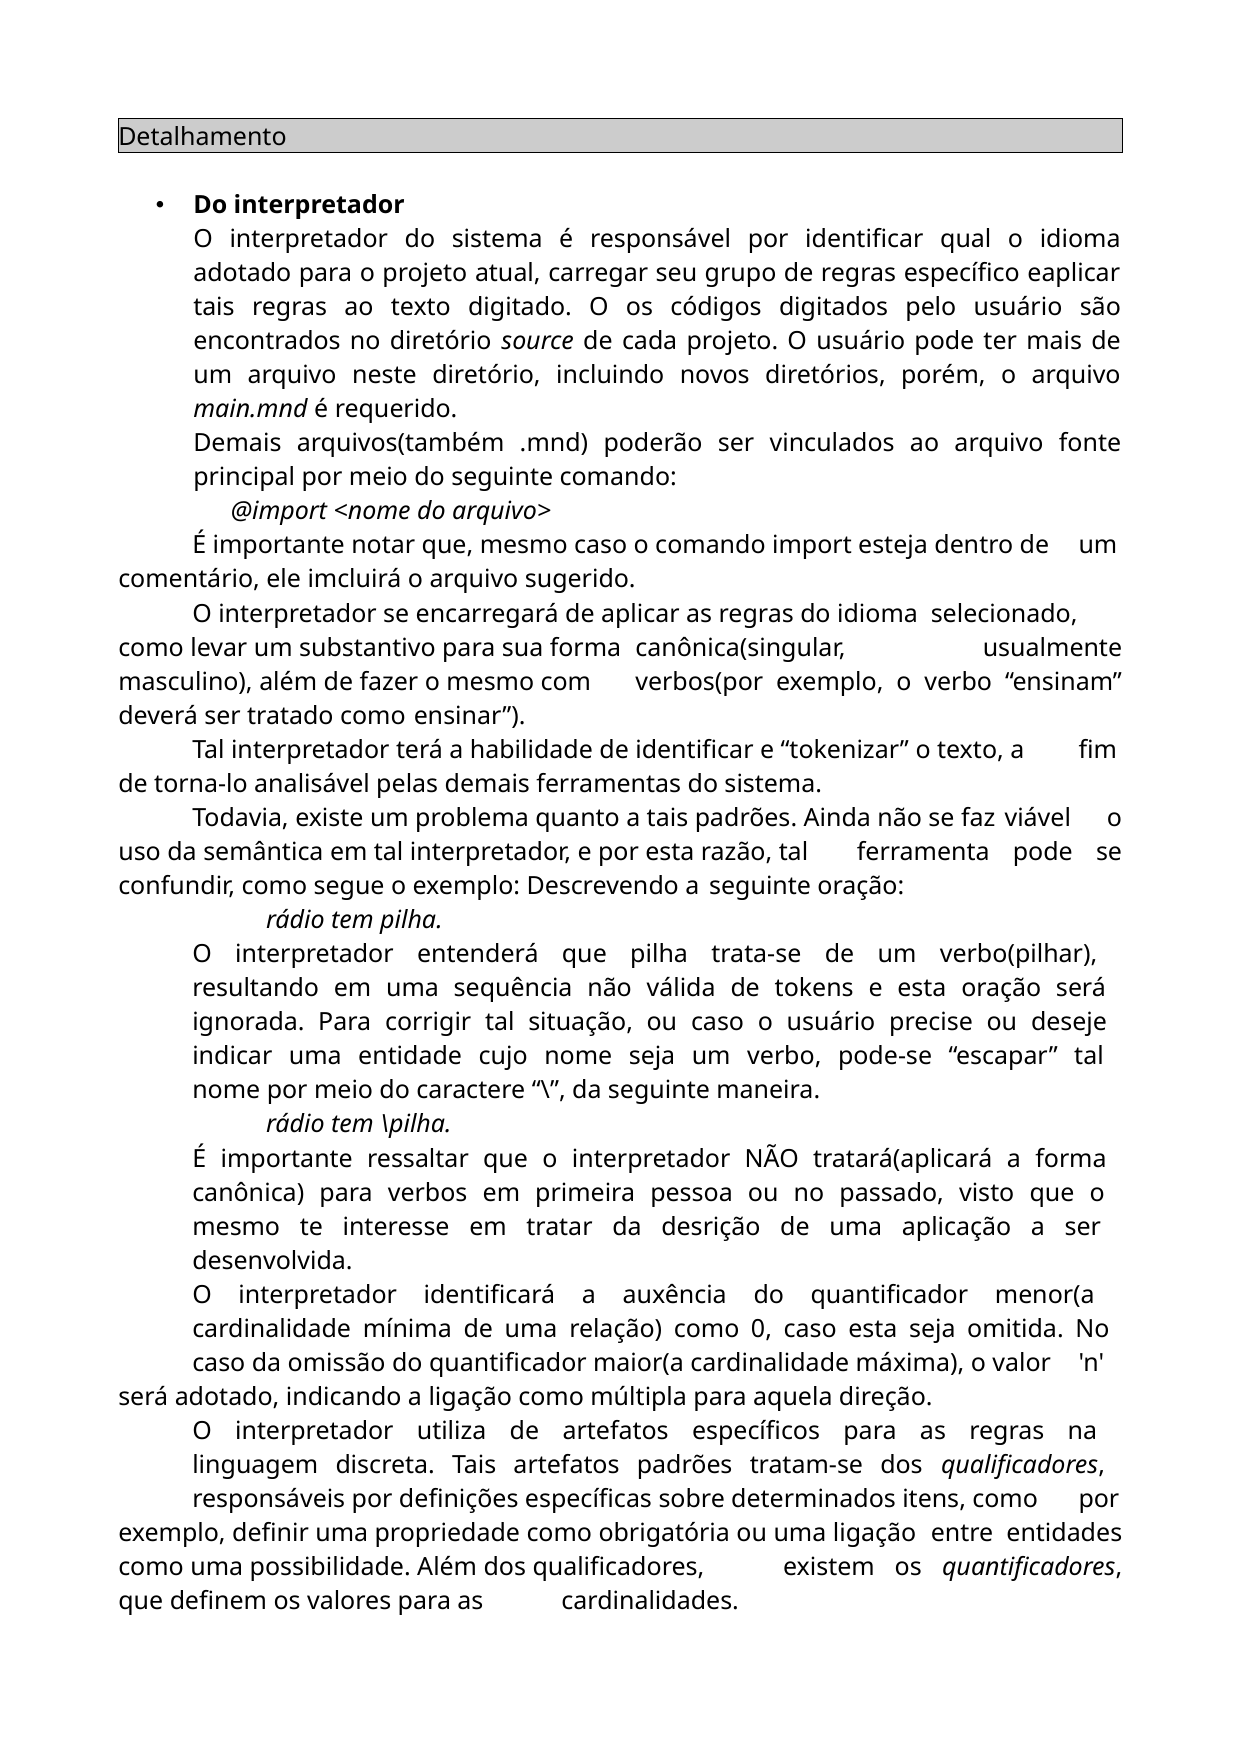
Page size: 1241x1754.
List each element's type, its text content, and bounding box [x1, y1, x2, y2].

text rádio tem \pilha. [118, 1106, 1122, 1140]
text rádio tem pilha. [118, 902, 1122, 936]
text Tal interpretador terá a habilidade de identificar e “tokenizar” o texto, a fim de torna-lo analisável pelas demais ferramentas do sistema. [118, 731, 1122, 799]
text O interpretador entenderá que pilha trata-se de um verbo(pilhar), resultando em uma sequência não válida de tokens e esta oração será ignorada. Para corrigir tal situação, ou caso o usuário precise ou deseje indicar uma entidade cujo nome seja um verbo, pode-se “escapar” tal nome por meio do caractere “\”, da seguinte maneira. [118, 936, 1122, 1106]
list @import <nome do arquivo> [193, 493, 1122, 527]
list Demais arquivos(também .mnd) poderão ser vinculados ao arquivo fonte principal por meio do seguinte comando: [156, 425, 1122, 493]
list Do interpretador [156, 186, 1122, 221]
list O interpretador do sistema é responsável por identificar qual o idioma adotado para o projeto atual, carregar seu grupo de regras específico eaplicar tais regras ao texto digitado. O os códigos digitados pelo usuário são encontrados no diretório source de cada projeto. O usuário pode ter mais de um arquivo neste diretório, incluindo novos diretórios, porém, o arquivo main.mnd é requerido. [156, 221, 1122, 425]
text O interpretador se encarregará de aplicar as regras do idioma selecionado, como levar um substantivo para sua forma canônica(singular, usualmente masculino), além de fazer o mesmo com verbos(por exemplo, o verbo “ensinam” deverá ser tratado como ensinar”). [118, 595, 1122, 731]
text É importante notar que, mesmo caso o comando import esteja dentro de um comentário, ele imcluirá o arquivo sugerido. [118, 527, 1122, 595]
text É importante ressaltar que o interpretador NÃO tratará(aplicará a forma canônica) para verbos em primeira pessoa ou no passado, visto que o mesmo te interesse em tratar da desrição de uma aplicação a ser desenvolvida. [118, 1140, 1122, 1276]
text Todavia, existe um problema quanto a tais padrões. Ainda não se faz viável o uso da semântica em tal interpretador, e por esta razão, tal ferramenta pode se confundir, como segue o exemplo: Descrevendo a seguinte oração: [118, 799, 1122, 902]
text O interpretador identificará a auxência do quantificador menor(a cardinalidade mínima de uma relação) como 0, caso esta seja omitida. No caso da omissão do quantificador maior(a cardinalidade máxima), o valor 'n' será adotado, indicando a ligação como múltipla para aquela direção. [118, 1276, 1122, 1413]
text O interpretador utiliza de artefatos específicos para as regras na linguagem discreta. Tais artefatos padrões tratam-se dos qualificadores, responsáveis por definições específicas sobre determinados itens, como por exemplo, definir uma propriedade como obrigatória ou uma ligação entre entidades como uma possibilidade. Além dos qualificadores, existem os quantificadores, que definem os valores para as cardinalidades. [118, 1413, 1122, 1617]
